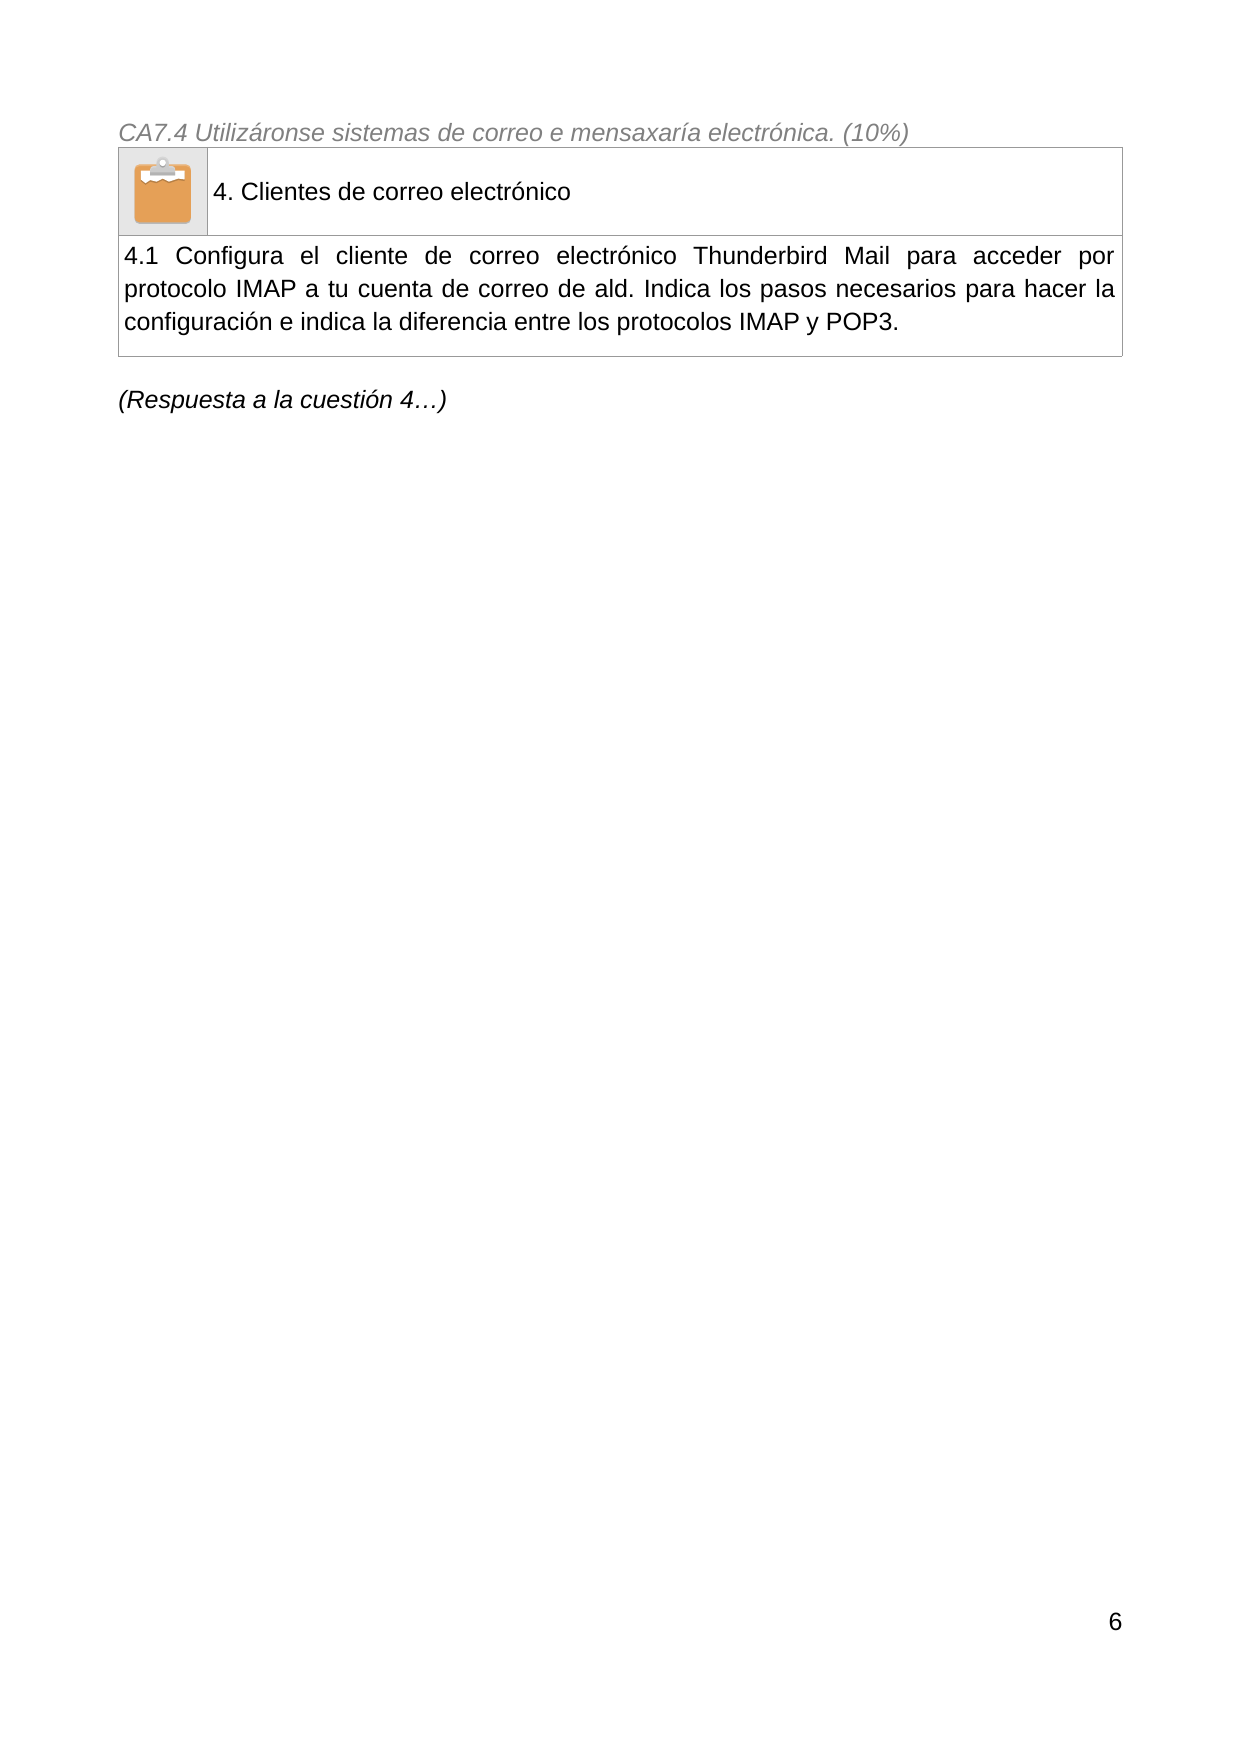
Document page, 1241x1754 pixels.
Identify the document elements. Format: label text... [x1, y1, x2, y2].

text CA7.4 Utilizáronse sistemas de correo e mensaxaría electrónica. (10%) [118, 118, 1122, 147]
table_header [119, 148, 207, 235]
table_header 4. Clientes de correo electrónico [208, 148, 1122, 235]
table_cell 4.1 Configura el cliente de correo electrónico Thunderbird Mail para acceder por protocolo IMAP a tu cuenta de correo de ald. Indica los pasos necesarios para hacer la configuración e indica la diferencia entre los protocolos IMAP y POP3. [119, 236, 1122, 356]
text (Respuesta a la cuestión 4…) [118, 385, 1122, 414]
